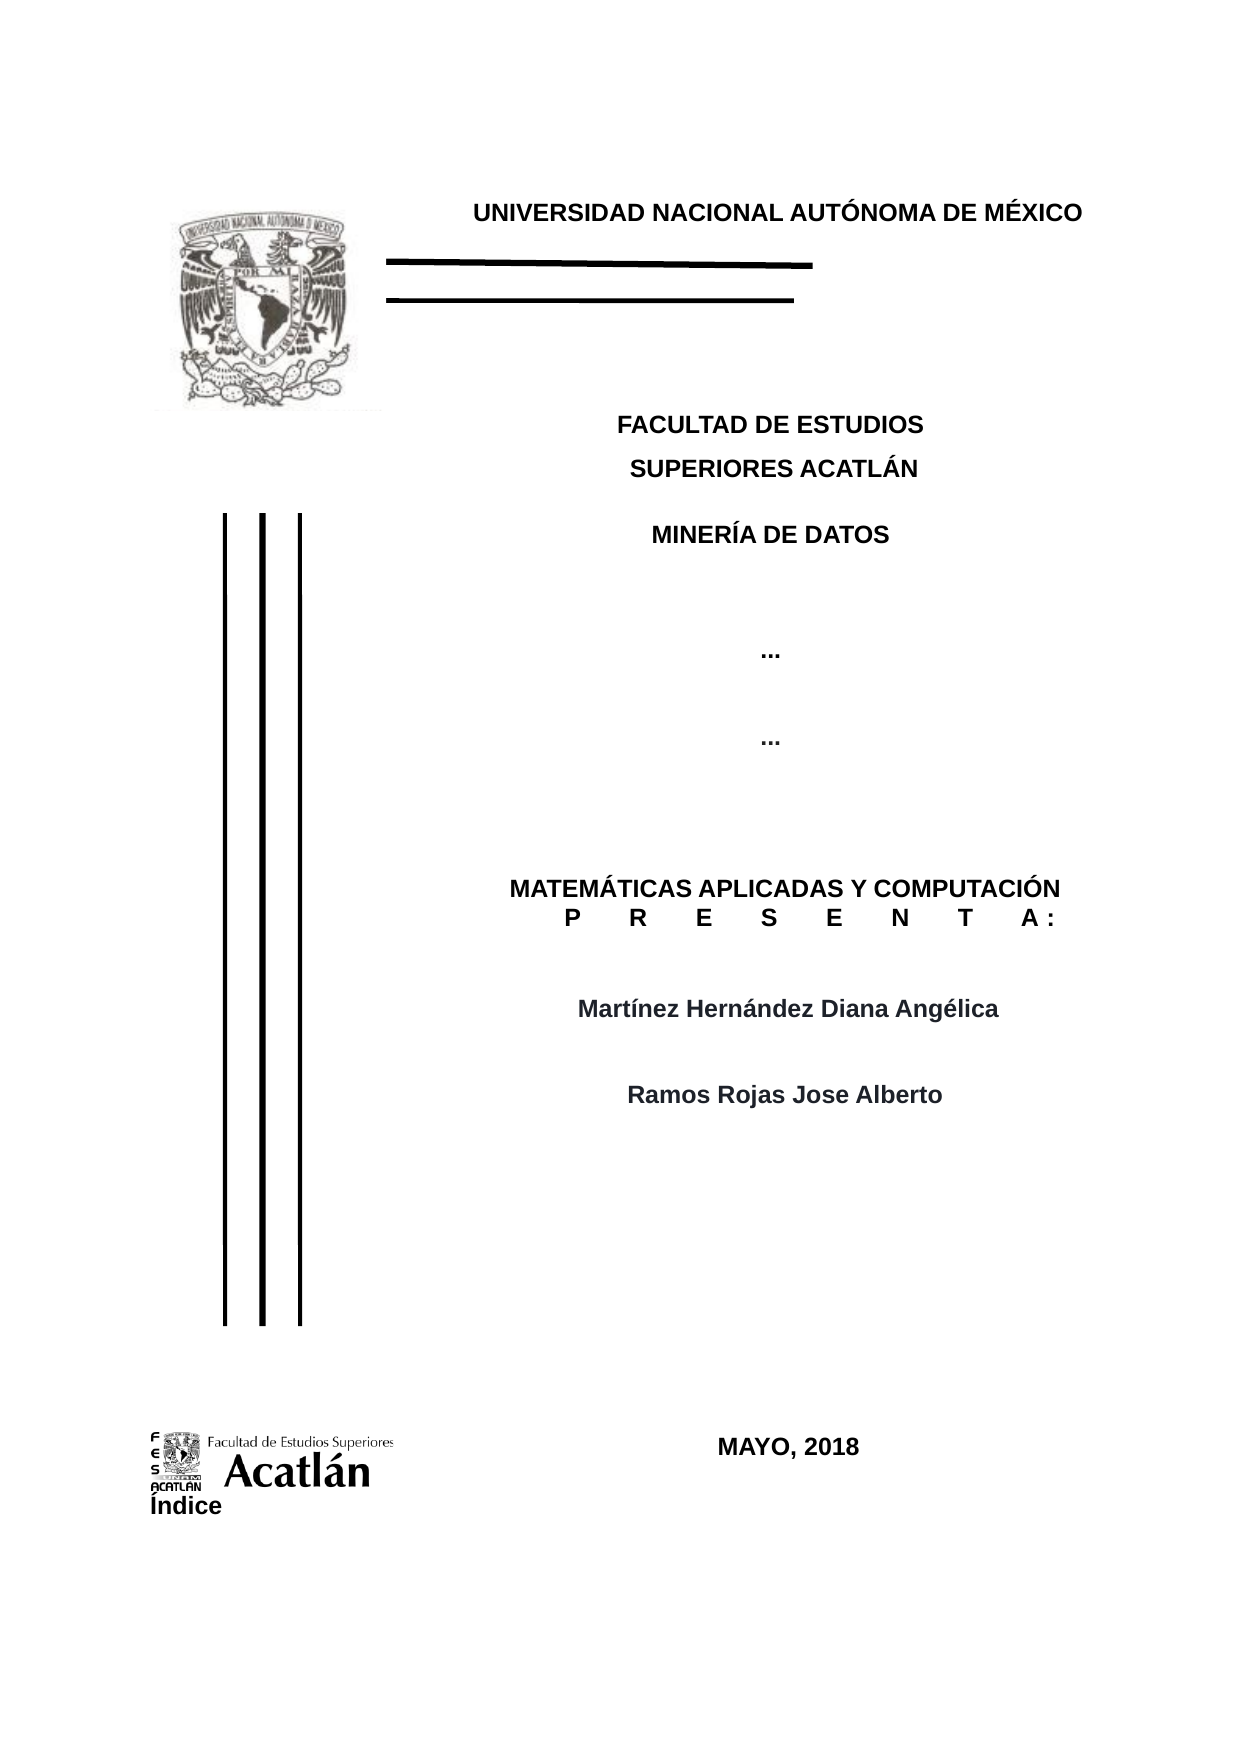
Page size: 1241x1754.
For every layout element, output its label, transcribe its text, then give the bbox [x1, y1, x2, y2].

table_cell [405, 845, 1072, 874]
table_cell [405, 775, 1136, 845]
table_cell [405, 874, 497, 903]
table_cell [405, 903, 497, 951]
table_header [139, 198, 150, 410]
table_cell MAYO, 2018 [498, 1432, 1072, 1491]
table_header UNIVERSIDAD NACIONAL AUTÓNOMA DE MÉXICO [405, 198, 1136, 410]
picture [151, 1432, 394, 1491]
table_cell [139, 492, 405, 1432]
table_cell [139, 410, 405, 492]
text Índice [150, 1491, 1090, 1519]
table_cell [1073, 903, 1136, 951]
table_cell [1073, 874, 1136, 903]
table_cell [1073, 1432, 1136, 1491]
table_cell [405, 951, 497, 1432]
table_cell P R E S E N T A : [498, 903, 1072, 951]
table_cell [139, 1432, 151, 1491]
table_cell Martínez Hernández Diana Angélica Ramos Rojas Jose Alberto [498, 951, 1072, 1432]
table_cell [405, 1432, 497, 1491]
table_cell [1073, 845, 1136, 874]
table_cell [394, 1432, 405, 1491]
table_cell FACULTAD DE ESTUDIOS SUPERIORES ACATLÁN [405, 410, 1136, 492]
table_cell MINERÍA DE DATOS ... ... [405, 520, 1136, 774]
table_cell [1073, 951, 1136, 1432]
table_cell MATEMÁTICAS APLICADAS Y COMPUTACIÓN [498, 874, 1072, 903]
picture [150, 197, 387, 411]
table_cell [405, 492, 1136, 520]
table_header [387, 198, 405, 410]
